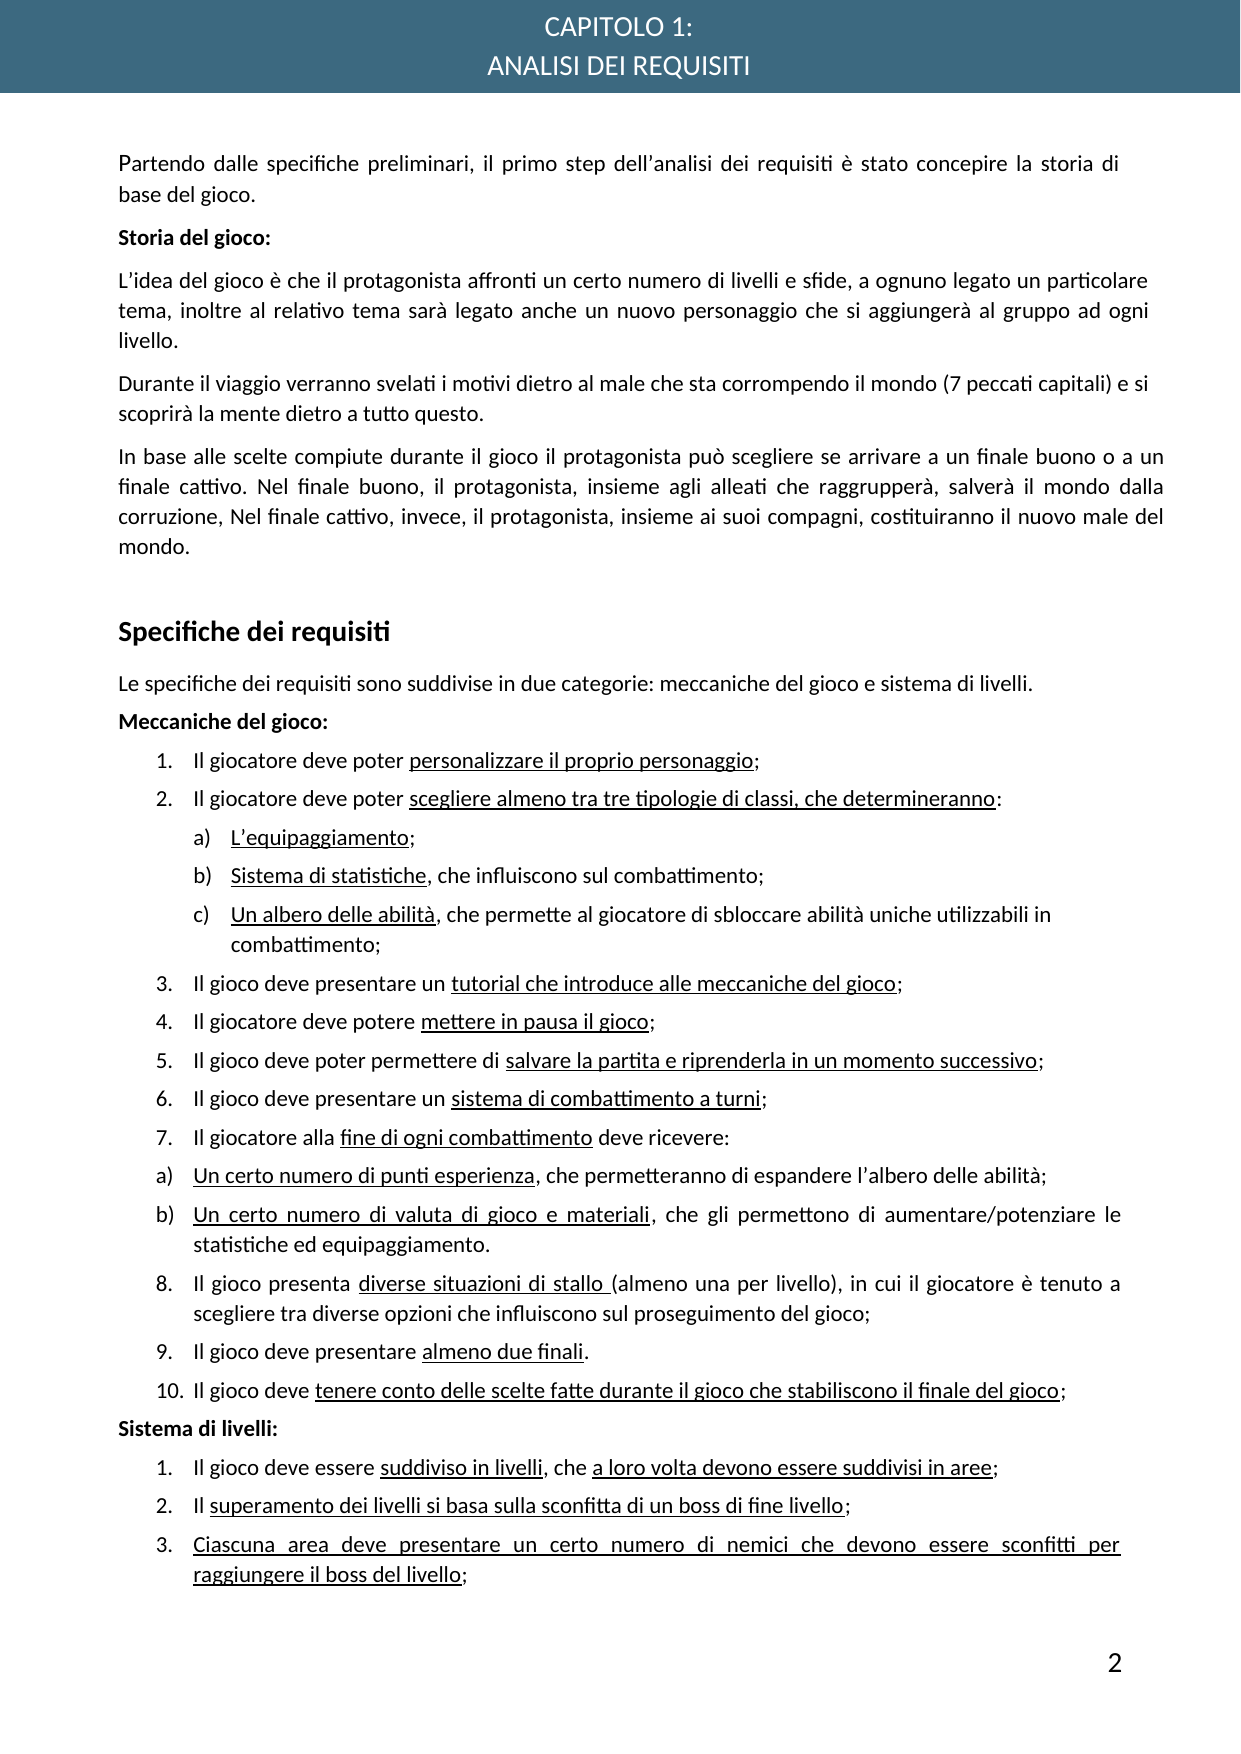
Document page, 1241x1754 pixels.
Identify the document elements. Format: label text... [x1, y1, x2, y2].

list Un albero delle abilità, che permette al giocatore di sbloccare abilità uniche utilizzabili in combattimento; [193, 900, 1122, 958]
text L’idea del gioco è che il protagonista affronti un certo numero di livelli e sfide, a ognuno legato un particolare tema, inoltre al relativo tema sarà legato anche un nuovo personaggio che si aggiungerà al gruppo ad ogni livello. [118, 266, 1152, 354]
list Un certo numero di punti esperienza, che permetteranno di espandere l’albero delle abilità; [156, 1161, 1122, 1189]
text Meccaniche del gioco: [118, 707, 1122, 735]
list Il giocatore deve poter scegliere almeno tra tre tipologie di classi, che determineranno: [156, 784, 1122, 812]
text Storia del gioco: [118, 223, 1122, 251]
list Il superamento dei livelli si basa sulla sconfitta di un boss di fine livello; [156, 1492, 1122, 1519]
text In base alle scelte compiute durante il gioco il protagonista può scegliere se arrivare a un finale buono o a un finale cattivo. Nel finale buono, il protagonista, insieme agli alleati che raggrupperà, salverà il mondo dalla corruzione, Nel finale cattivo, invece, il protagonista, insieme ai suoi compagni, costituiranno il nuovo male del mondo. [118, 442, 1167, 560]
list Il giocatore deve poter personalizzare il proprio personaggio; [156, 746, 1122, 774]
list Il gioco deve essere suddiviso in livelli, che a loro volta devono essere suddivisi in aree; [156, 1453, 1122, 1481]
list Il gioco deve presentare almeno due finali. [156, 1337, 1122, 1365]
list Sistema di statistiche, che influiscono sul combattimento; [193, 861, 1122, 889]
list Ciascuna area deve presentare un certo numero di nemici che devono essere sconfitti per raggiungere il boss del livello; [156, 1530, 1122, 1588]
list Il gioco deve presentare un tutorial che introduce alle meccaniche del gioco; [156, 969, 1122, 997]
text Le specifiche dei requisiti sono suddivise in due categorie: meccaniche del gioco e sistema di livelli. [118, 669, 1122, 697]
text Partendo dalle specifiche preliminari, il primo step dell’analisi dei requisiti è stato concepire la storia di base del gioco. [118, 148, 1122, 208]
list Il giocatore deve potere mettere in pausa il gioco; [156, 1007, 1122, 1035]
list Il giocatore alla fine di ogni combattimento deve ricevere: [156, 1123, 1122, 1151]
list Un certo numero di valuta di gioco e materiali, che gli permettono di aumentare/potenziare le statistiche ed equipaggiamento. [156, 1200, 1122, 1258]
text Durante il viaggio verranno svelati i motivi dietro al male che sta corrompendo il mondo (7 peccati capitali) e si scoprirà la mente dietro a tutto questo. [118, 369, 1152, 427]
text Specifiche dei requisiti [118, 575, 1122, 649]
text CAPITOLO 1: ANALISI DEI REQUISITI [8, 8, 1230, 83]
list Il gioco deve presentare un sistema di combattimento a turni; [156, 1084, 1122, 1112]
text Sistema di livelli: [118, 1414, 1122, 1442]
list Il gioco deve poter permettere di salvare la partita e riprenderla in un momento successivo; [156, 1046, 1122, 1074]
list Il gioco presenta diverse situazioni di stallo (almeno una per livello), in cui il giocatore è tenuto a scegliere tra diverse opzioni che influiscono sul proseguimento del gioco; [156, 1269, 1122, 1327]
list Il gioco deve tenere conto delle scelte fatte durante il gioco che stabiliscono il finale del gioco; [156, 1376, 1122, 1404]
list L’equipaggiamento; [193, 823, 1122, 851]
